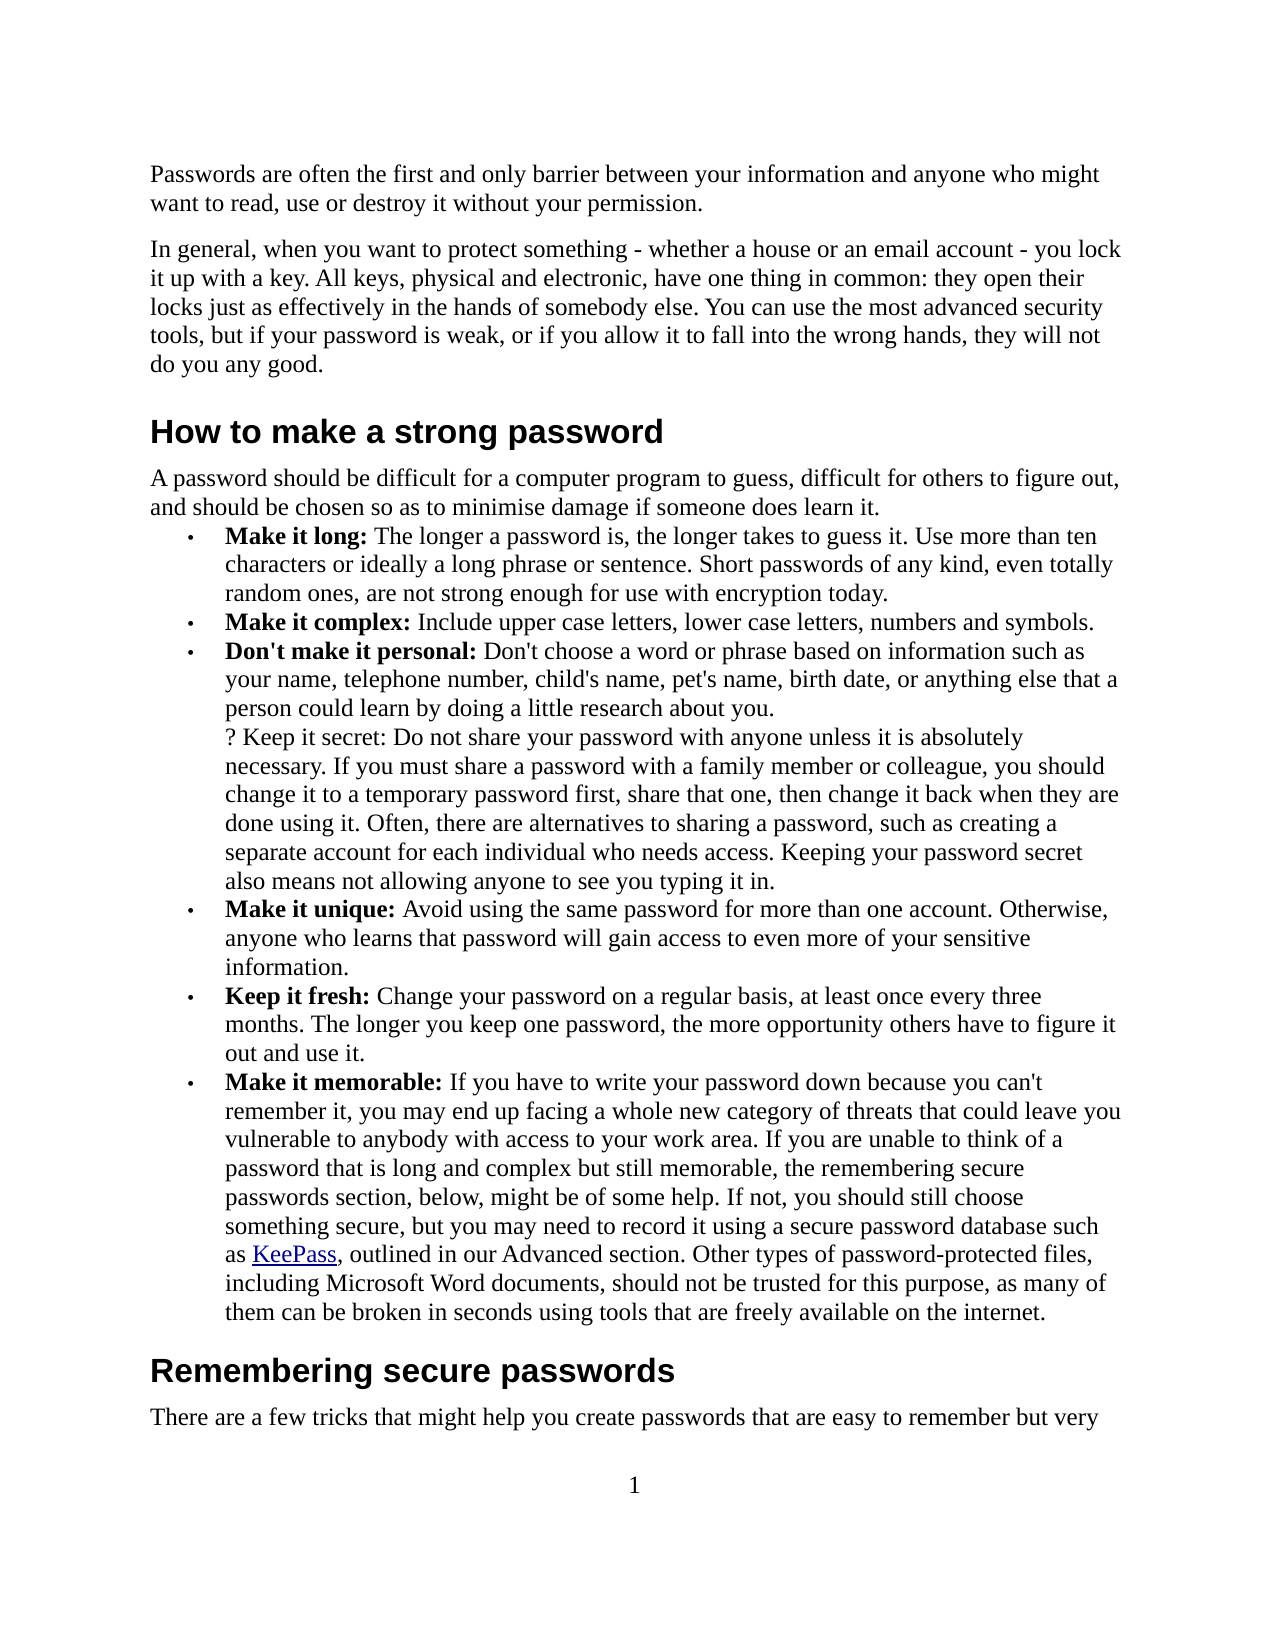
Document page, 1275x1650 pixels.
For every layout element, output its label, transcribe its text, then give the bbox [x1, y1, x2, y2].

list Don't make it personal: Don't choose a word or phrase based on information such as your name, telephone number, child's name, pet's name, birth date, or anything else that a person could learn by doing a little research about you. ? Keep it secret: Do not share your password with anyone unless it is absolutely necessary. If you must share a password with a family member or colleague, you should change it to a temporary password first, share that one, then change it back when they are done using it. Often, there are alternatives to sharing a password, such as creating a separate account for each individual who needs access. Keeping your password secret also means not allowing anyone to see you typing it in. [187, 636, 1125, 894]
list Make it unique: Avoid using the same password for more than one account. Otherwise, anyone who learns that password will gain access to even more of your sensitive information. [187, 894, 1125, 981]
text A password should be difficult for a computer program to guess, difficult for others to figure out, and should be chosen so as to minimise damage if someone does learn it. [150, 463, 1125, 521]
subtitle Remembering secure passwords [150, 1351, 1125, 1389]
text In general, when you want to protect something - whether a house or an email account - you lock it up with a key. All keys, physical and electronic, have one thing in common: they open their locks just as effectively in the hands of somebody else. You can use the most advanced security tools, but if your password is weak, or if you allow it to fall into the wrong hands, they will not do you any good. [150, 234, 1125, 378]
subtitle How to make a strong password [150, 412, 1125, 451]
text There are a few tricks that might help you create passwords that are easy to remember but very [150, 1402, 1125, 1431]
text Passwords are often the first and only barrier between your information and anyone who might want to read, use or destroy it without your permission. [150, 159, 1125, 216]
list Make it long: The longer a password is, the longer takes to guess it. Use more than ten characters or ideally a long phrase or sentence. Short passwords of any kind, even totally random ones, are not strong enough for use with encryption today. [187, 521, 1125, 607]
list Keep it fresh: Change your password on a regular basis, at least once every three months. The longer you keep one password, the more opportunity others have to figure it out and use it. [187, 981, 1125, 1067]
list Make it memorable: If you have to write your password down because you can't remember it, you may end up facing a whole new category of threats that could leave you vulnerable to anybody with access to your work area. If you are unable to think of a password that is long and complex but still memorable, the remembering secure passwords section, below, might be of some help. If not, you should still choose something secure, but you may need to record it using a secure password database such as KeePass, outlined in our Advanced section. Other types of password-protected files, including Microsoft Word documents, should not be trusted for this purpose, as many of them can be broken in seconds using tools that are freely available on the internet. [187, 1067, 1125, 1326]
list Make it complex: Include upper case letters, lower case letters, numbers and symbols. [187, 607, 1125, 636]
